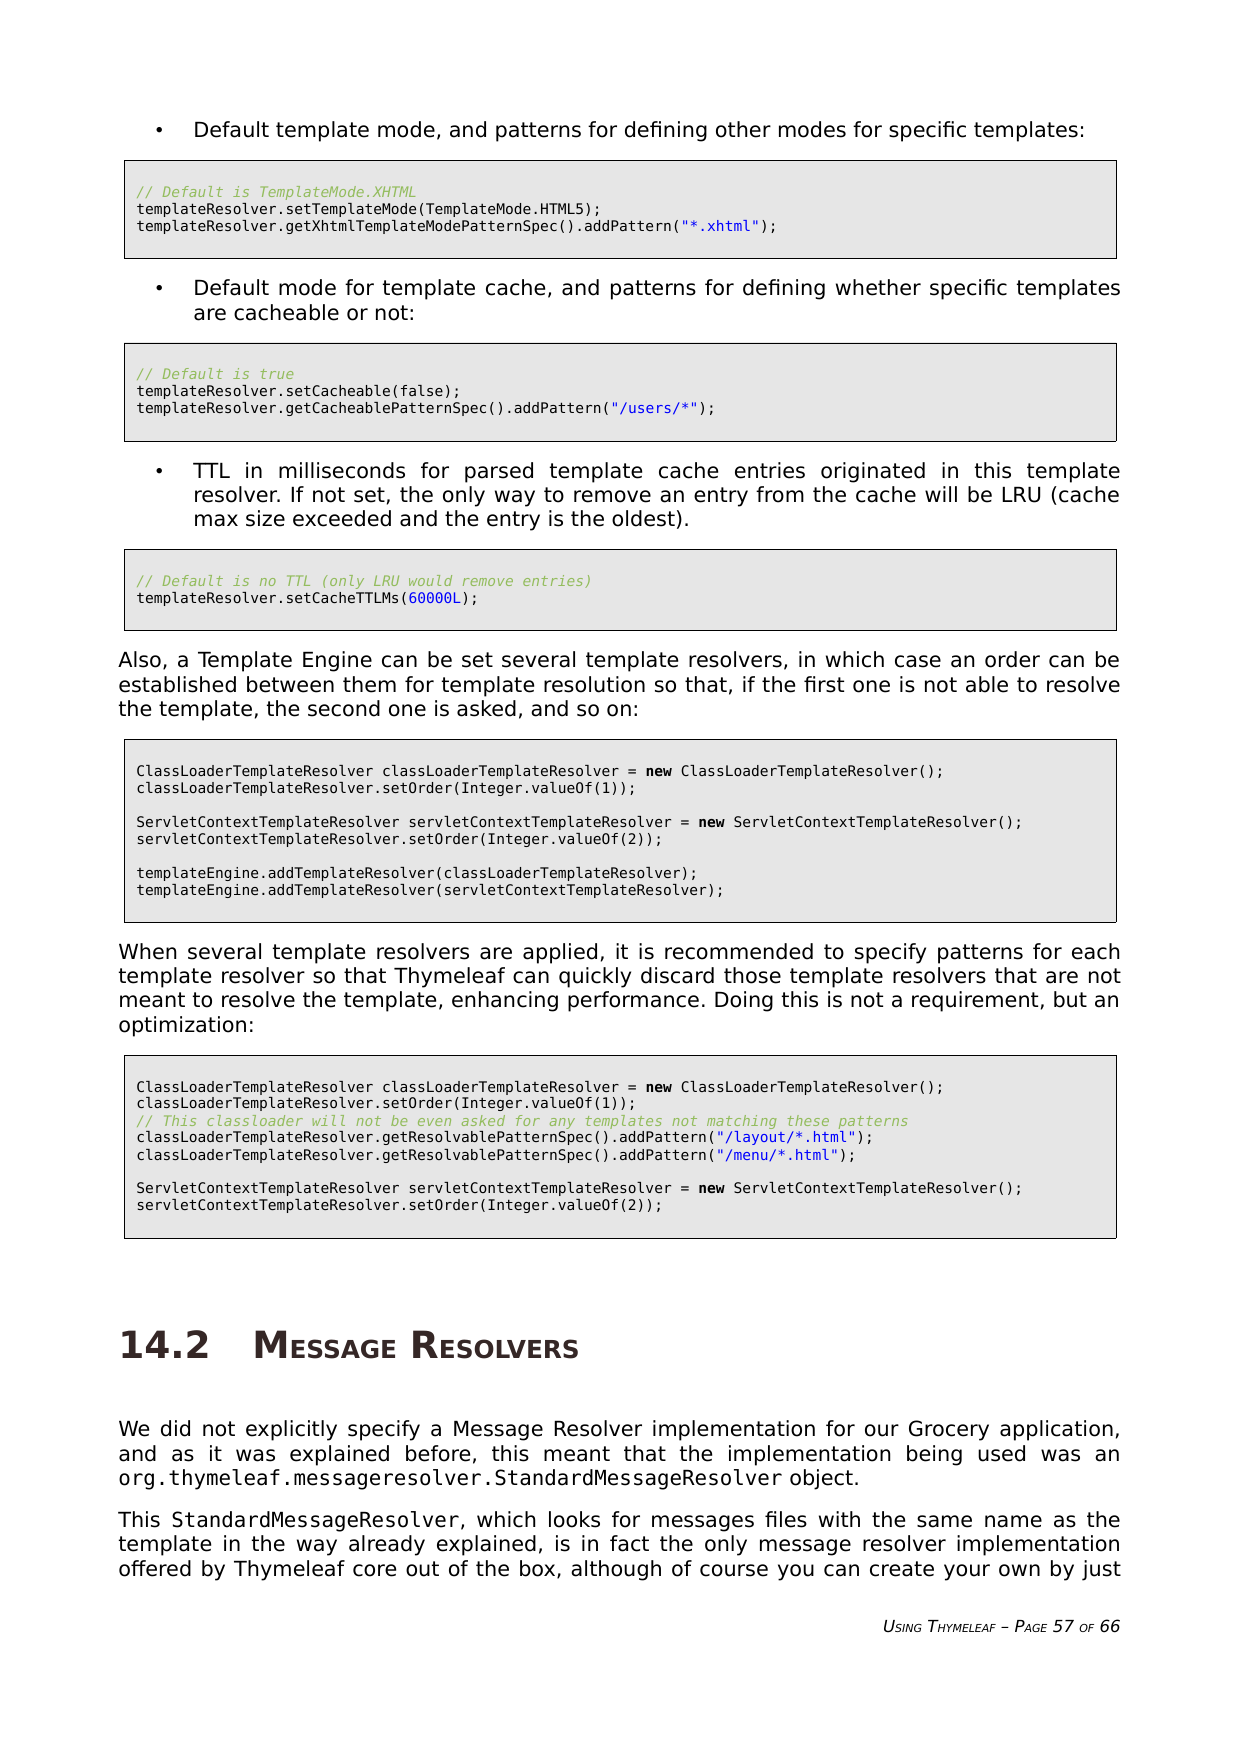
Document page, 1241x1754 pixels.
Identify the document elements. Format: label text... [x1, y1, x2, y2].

list Default mode for template cache, and patterns for defining whether specific templates are cacheable or not: [156, 276, 1122, 325]
text Also, a Template Engine can be set several template resolvers, in which case an order can be established between them for template resolution so that, if the first one is not able to resolve the template, the second one is asked, and so on: [118, 648, 1122, 721]
text We did not explicitly specify a Message Resolver implementation for our Grocery application, and as it was explained before, this meant that the implementation being used was an org.thymeleaf.messageresolver.StandardMessageResolver object. [118, 1417, 1122, 1490]
list Default template mode, and patterns for defining other modes for specific templates: [156, 118, 1122, 142]
text This StandardMessageResolver, which looks for messages files with the same name as the template in the way already explained, is in fact the only message resolver implementation offered by Thymeleaf core out of the box, although of course you can create your own by just [118, 1508, 1122, 1581]
list TTL in milliseconds for parsed template cache entries originated in this template resolver. If not set, the only way to remove an entry from the cache will be LRU (cache max size exceeded and the entry is the oldest). [156, 459, 1122, 531]
text // Default is TemplateMode.XHTML templateResolver.setTemplateMode(TemplateMode.HTML5); templateResolver.getXhtmlTemplateModePatternSpec().addPattern("*.xhtml"); [125, 161, 1116, 258]
text // Default is true templateResolver.setCacheable(false); templateResolver.getCacheablePatternSpec().addPattern("/users/*"); [125, 344, 1116, 441]
text ClassLoaderTemplateResolver classLoaderTemplateResolver = new ClassLoaderTemplateResolver(); classLoaderTemplateResolver.setOrder(Integer.valueOf(1)); ServletContextTemplateResolver servletContextTemplateResolver = new ServletContextTemplateResolver(); servletContextTemplateResolver.setOrder(Integer.valueOf(2)); templateEngine.addTemplateResolver(classLoaderTemplateResolver); templateEngine.addTemplateResolver(servletContextTemplateResolver); [125, 740, 1116, 922]
subtitle Message Resolvers [118, 1324, 1122, 1367]
text ClassLoaderTemplateResolver classLoaderTemplateResolver = new ClassLoaderTemplateResolver(); classLoaderTemplateResolver.setOrder(Integer.valueOf(1)); // This classloader will not be even asked for any templates not matching these patterns classLoaderTemplateResolver.getResolvablePatternSpec().addPattern("/layout/*.html"); classLoaderTemplateResolver.getResolvablePatternSpec().addPattern("/menu/*.html"); ServletContextTemplateResolver servletContextTemplateResolver = new ServletContextTemplateResolver(); servletContextTemplateResolver.setOrder(Integer.valueOf(2)); [125, 1056, 1116, 1238]
text When several template resolvers are applied, it is recommended to specify patterns for each template resolver so that Thymeleaf can quickly discard those template resolvers that are not meant to resolve the template, enhancing performance. Doing this is not a requirement, but an optimization: [118, 940, 1122, 1037]
text // Default is no TTL (only LRU would remove entries) templateResolver.setCacheTTLMs(60000L); [125, 550, 1116, 630]
